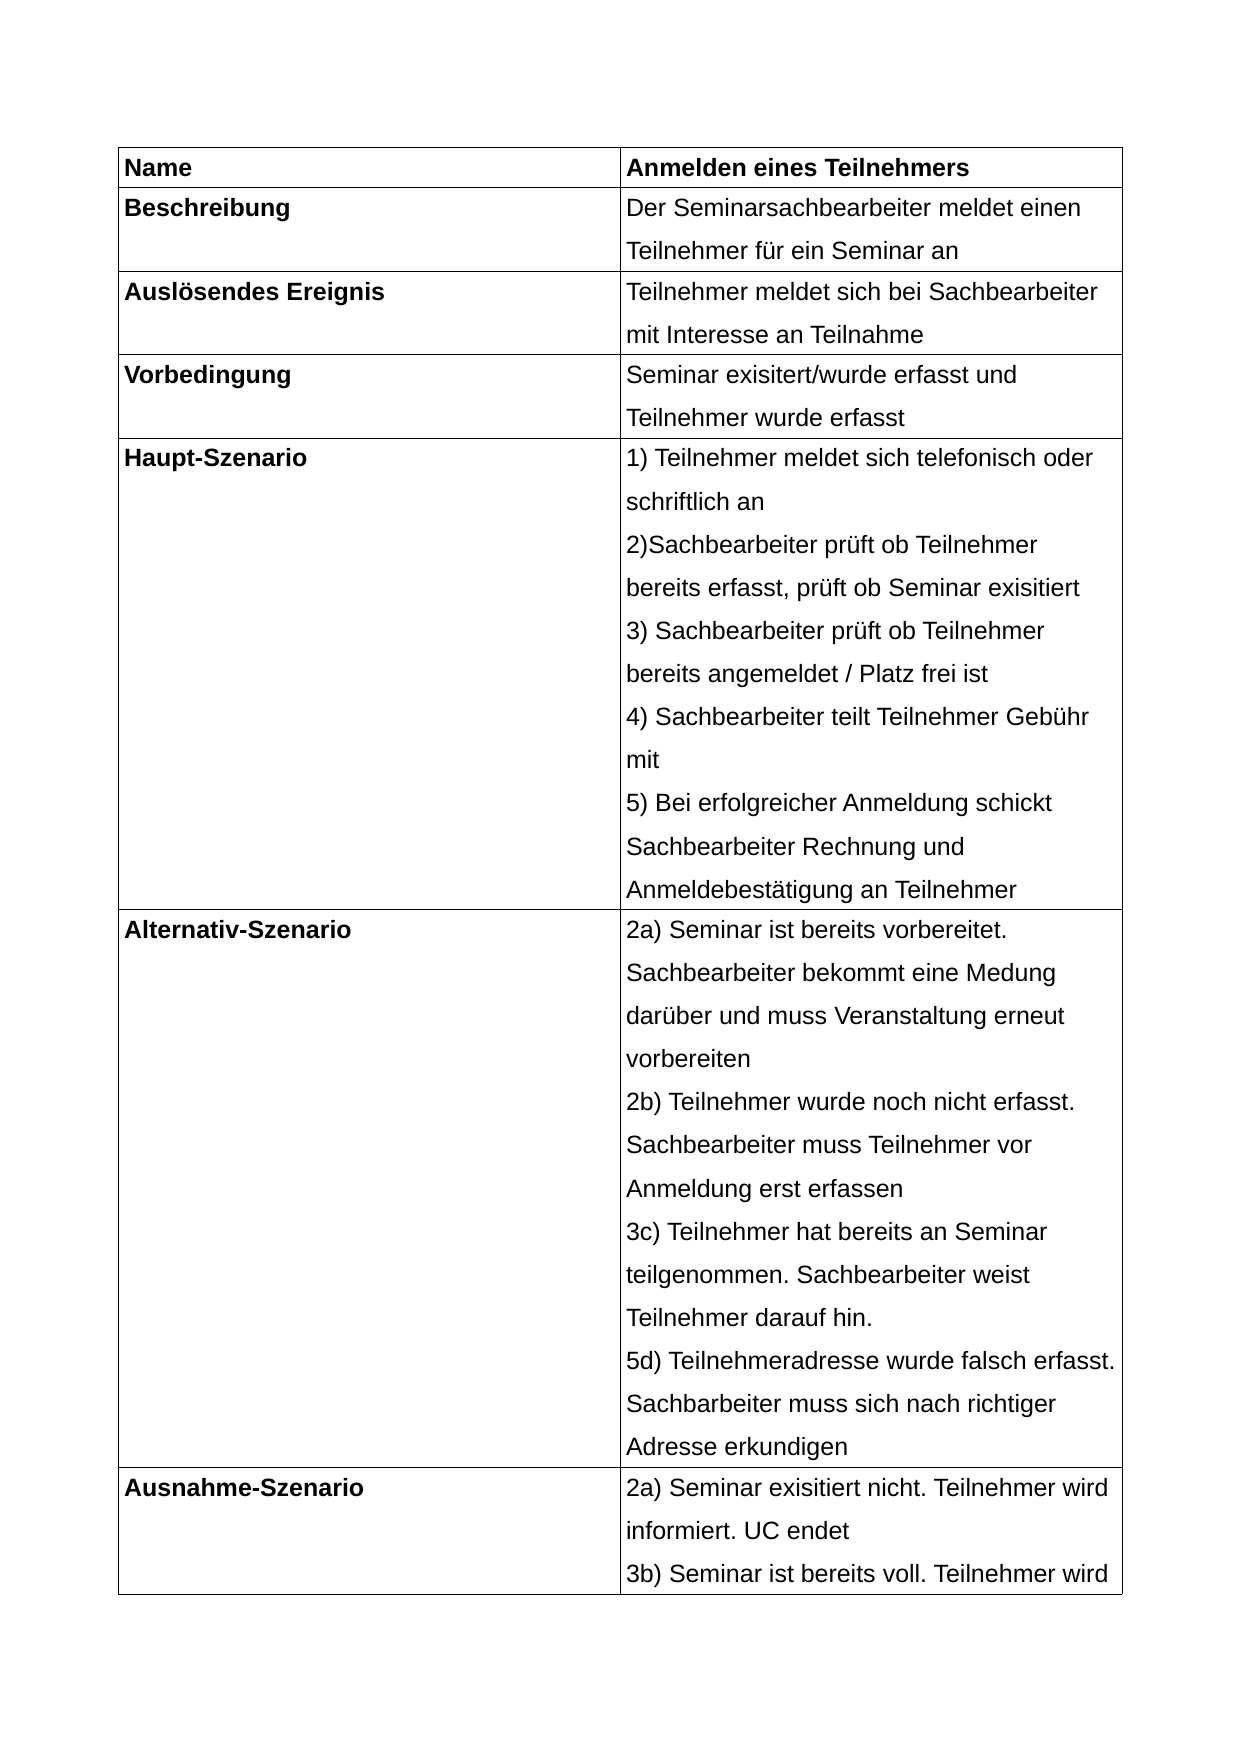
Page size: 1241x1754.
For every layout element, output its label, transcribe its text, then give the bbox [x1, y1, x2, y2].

table_cell Der Seminarsachbearbeiter meldet einen Teilnehmer für ein Seminar an [621, 188, 1122, 271]
table_cell 1) Teilnehmer meldet sich telefonisch oder schriftlich an 2)Sachbearbeiter prüft ob Teilnehmer bereits erfasst, prüft ob Seminar exisitiert 3) Sachbearbeiter prüft ob Teilnehmer bereits angemeldet / Platz frei ist 4) Sachbearbeiter teilt Teilnehmer Gebühr mit 5) Bei erfolgreicher Anmeldung schickt Sachbearbeiter Rechnung und Anmeldebestätigung an Teilnehmer [621, 439, 1122, 909]
table_cell Beschreibung [119, 188, 620, 271]
table_cell Ausnahme-Szenario [119, 1468, 620, 1593]
table_cell Vorbedingung [119, 355, 620, 437]
table_cell 2a) Seminar exisitiert nicht. Teilnehmer wird informiert. UC endet 3b) Seminar ist bereits voll. Teilnehmer wird [621, 1468, 1122, 1593]
table_header Anmelden eines Teilnehmers [621, 148, 1122, 187]
table_cell Alternativ-Szenario [119, 910, 620, 1467]
table_cell Auslösendes Ereignis [119, 272, 620, 354]
table_cell Teilnehmer meldet sich bei Sachbearbeiter mit Interesse an Teilnahme [621, 272, 1122, 354]
table_header Name [119, 148, 620, 187]
table_cell 2a) Seminar ist bereits vorbereitet. Sachbearbeiter bekommt eine Medung darüber und muss Veranstaltung erneut vorbereiten 2b) Teilnehmer wurde noch nicht erfasst. Sachbearbeiter muss Teilnehmer vor Anmeldung erst erfassen 3c) Teilnehmer hat bereits an Seminar teilgenommen. Sachbearbeiter weist Teilnehmer darauf hin. 5d) Teilnehmeradresse wurde falsch erfasst. Sachbarbeiter muss sich nach richtiger Adresse erkundigen [621, 910, 1122, 1467]
table_cell Seminar exisitert/wurde erfasst und Teilnehmer wurde erfasst [621, 355, 1122, 437]
table_cell Haupt-Szenario [119, 439, 620, 909]
